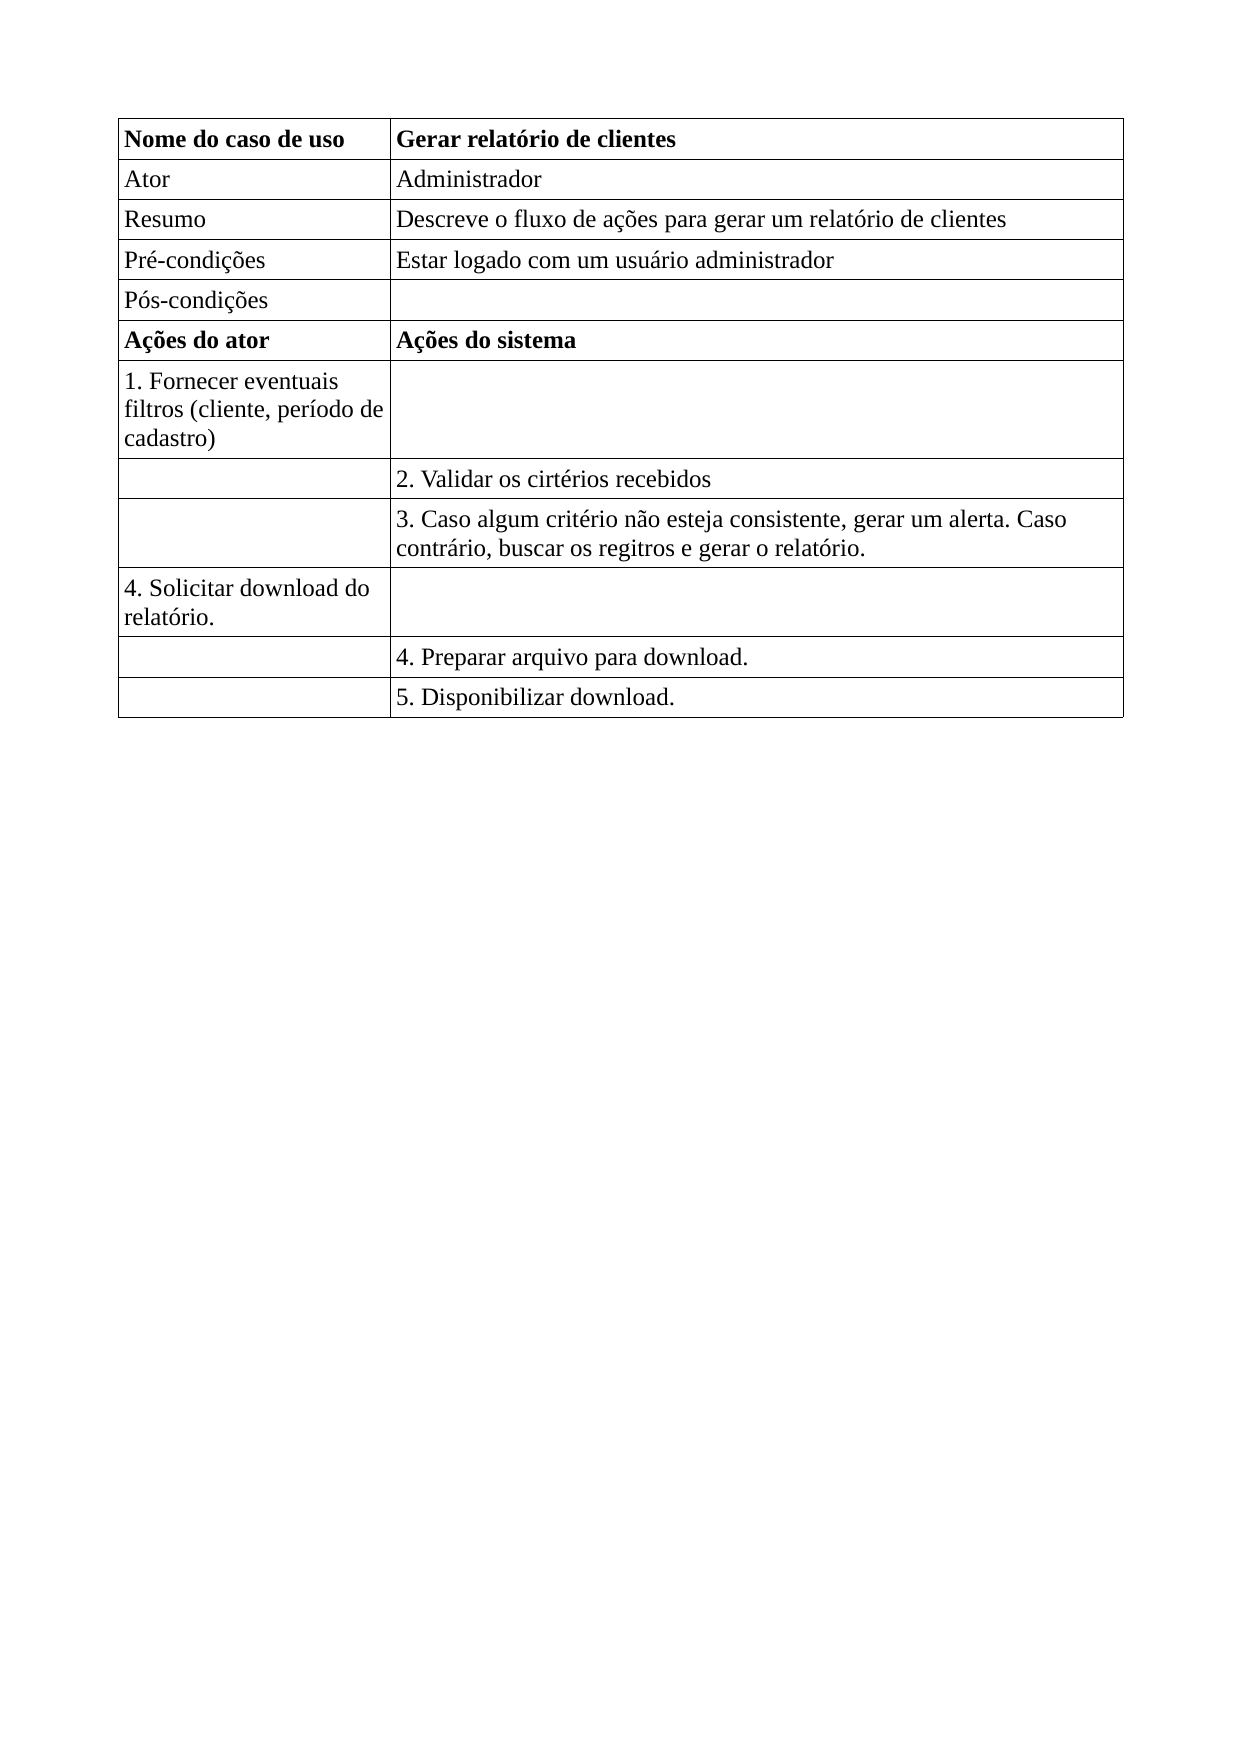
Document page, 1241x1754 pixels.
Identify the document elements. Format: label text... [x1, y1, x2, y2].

table_cell [119, 678, 390, 717]
table_cell Estar logado com um usuário administrador [391, 240, 1123, 279]
table_cell [391, 361, 1123, 458]
table_cell Administrador [391, 160, 1123, 199]
table_cell 5. Disponibilizar download. [391, 678, 1123, 717]
table_cell 2. Validar os cirtérios recebidos [391, 459, 1123, 498]
table_cell 4. Solicitar download do relatório. [119, 568, 390, 636]
table_cell Ações do sistema [391, 321, 1123, 360]
table_cell [119, 459, 390, 498]
table_cell Pós-condições [119, 280, 390, 320]
table_cell Resumo [119, 200, 390, 239]
table_cell [119, 499, 390, 567]
table_cell 1. Fornecer eventuais filtros (cliente, período de cadastro) [119, 361, 390, 458]
table_cell 3. Caso algum critério não esteja consistente, gerar um alerta. Caso contrário, buscar os regitros e gerar o relatório. [391, 499, 1123, 567]
table_cell 4. Preparar arquivo para download. [391, 637, 1123, 677]
table_cell Ator [119, 160, 390, 199]
table_cell Ações do ator [119, 321, 390, 360]
table_header Nome do caso de uso [119, 119, 390, 158]
table_cell [119, 637, 390, 677]
table_cell [391, 568, 1123, 636]
table_cell Descreve o fluxo de ações para gerar um relatório de clientes [391, 200, 1123, 239]
table_header Gerar relatório de clientes [391, 119, 1123, 158]
table_cell [391, 280, 1123, 320]
table_cell Pré-condições [119, 240, 390, 279]
